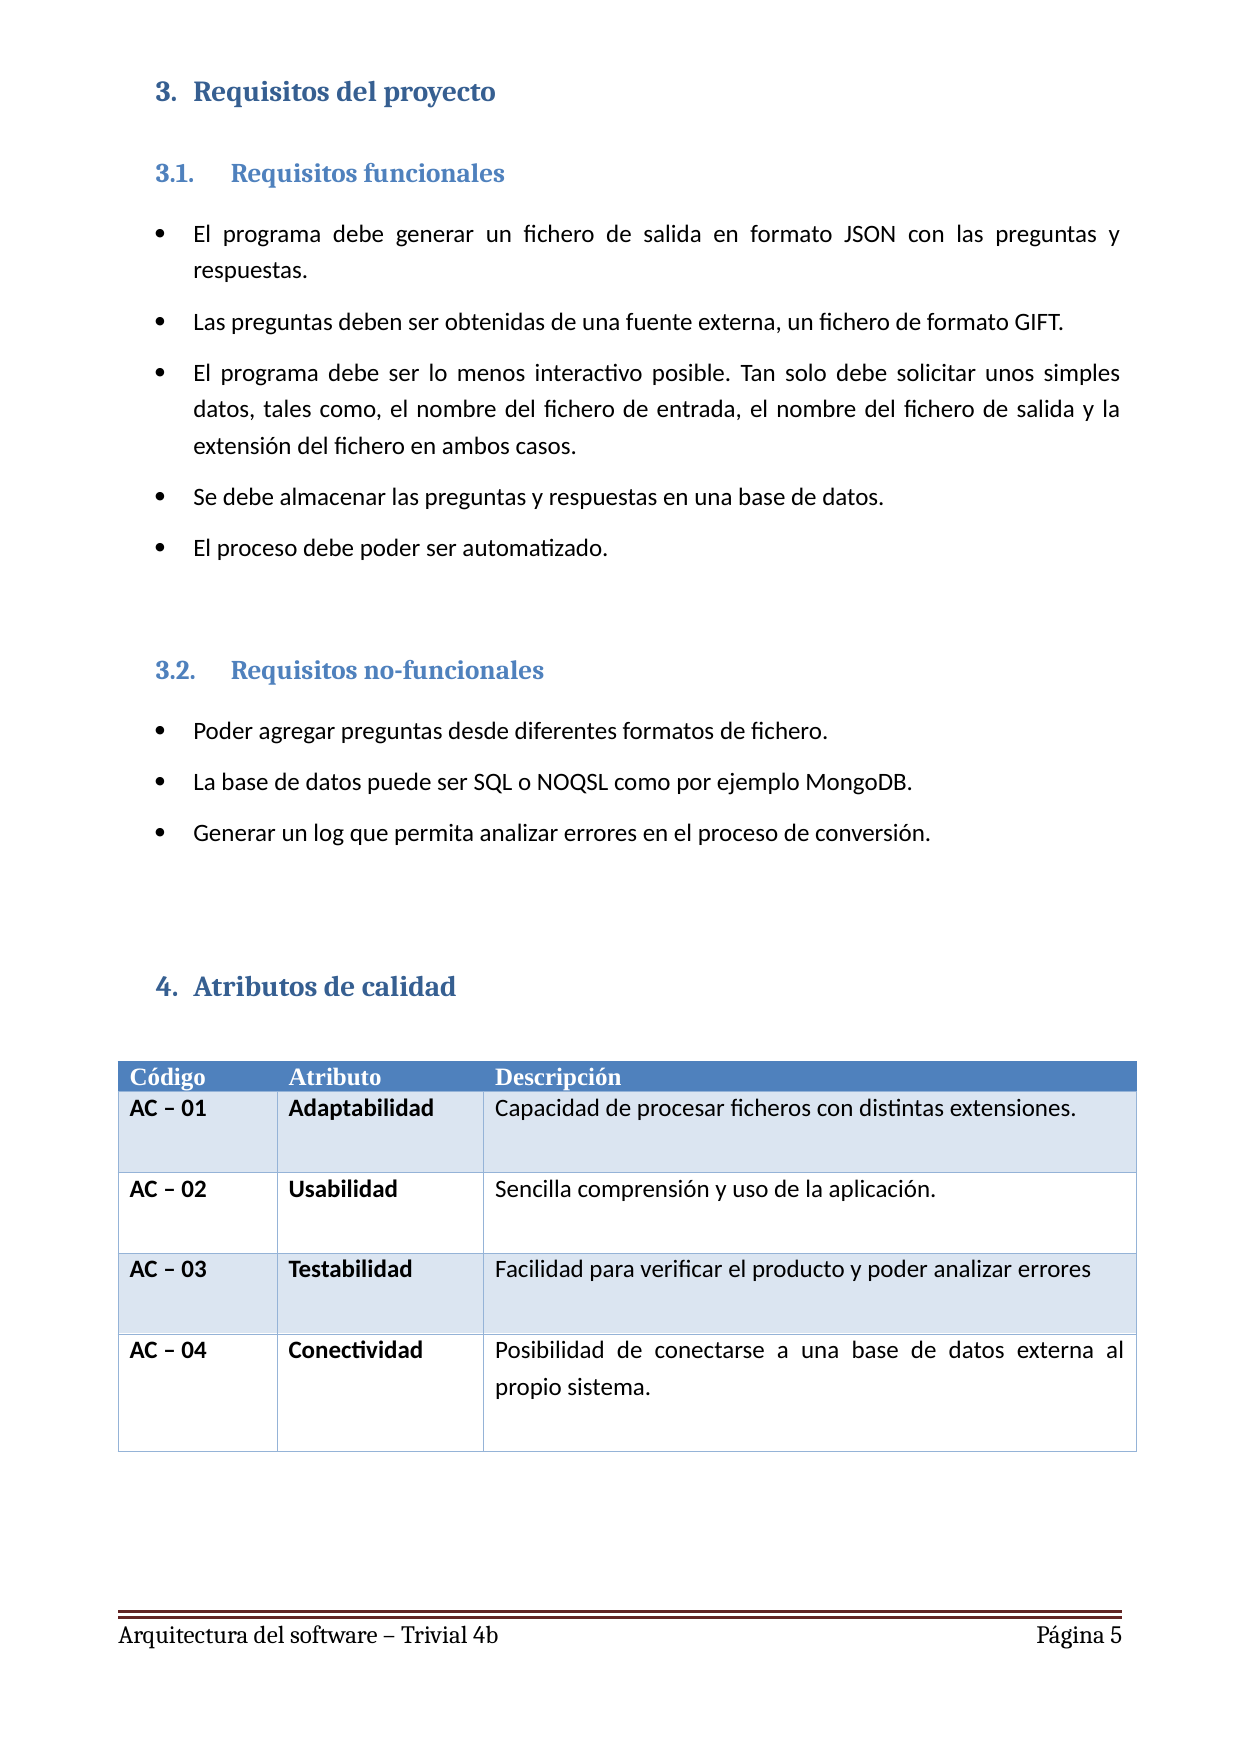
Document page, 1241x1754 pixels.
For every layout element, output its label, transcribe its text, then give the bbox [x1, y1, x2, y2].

list Se debe almacenar las preguntas y respuestas en una base de datos. [156, 481, 1122, 512]
list Atributos de calidad [156, 970, 1122, 1003]
table_header Atributo [277, 1062, 484, 1091]
list Las preguntas deben ser obtenidas de una fuente externa, un fichero de formato GIFT. [156, 306, 1122, 336]
table_cell Facilidad para verificar el producto y poder analizar errores [484, 1254, 1136, 1333]
table_cell Testabilidad [278, 1254, 483, 1333]
list Requisitos no-funcionales [156, 655, 1122, 687]
table_cell AC – 01 [119, 1092, 277, 1172]
table_cell Capacidad de procesar ficheros con distintas extensiones. [484, 1092, 1136, 1172]
list El programa debe generar un fichero de salida en formato JSON con las preguntas y respuestas. [156, 218, 1122, 285]
list Poder agregar preguntas desde diferentes formatos de fichero. [156, 715, 1122, 746]
table_cell AC – 04 [119, 1335, 277, 1451]
table_cell Usabilidad [278, 1173, 483, 1253]
table_cell Conectividad [278, 1335, 483, 1451]
table_header Descripción [484, 1062, 1136, 1091]
table_header Código [119, 1062, 277, 1091]
table_cell AC – 03 [119, 1254, 277, 1333]
table_cell Sencilla comprensión y uso de la aplicación. [484, 1173, 1136, 1253]
list Generar un log que permita analizar errores en el proceso de conversión. [156, 818, 1122, 848]
list La base de datos puede ser SQL o NOQSL como por ejemplo MongoDB. [156, 766, 1122, 797]
list Requisitos funcionales [156, 158, 1122, 189]
table_cell Posibilidad de conectarse a una base de datos externa al propio sistema. [484, 1335, 1136, 1451]
list Requisitos del proyecto [156, 75, 1122, 108]
list El proceso debe poder ser automatizado. [156, 532, 1122, 563]
table_cell Adaptabilidad [278, 1092, 483, 1172]
list El programa debe ser lo menos interactivo posible. Tan solo debe solicitar unos simples datos, tales como, el nombre del fichero de entrada, el nombre del fichero de salida y la extensión del fichero en ambos casos. [156, 357, 1122, 461]
table_cell AC – 02 [119, 1173, 277, 1253]
